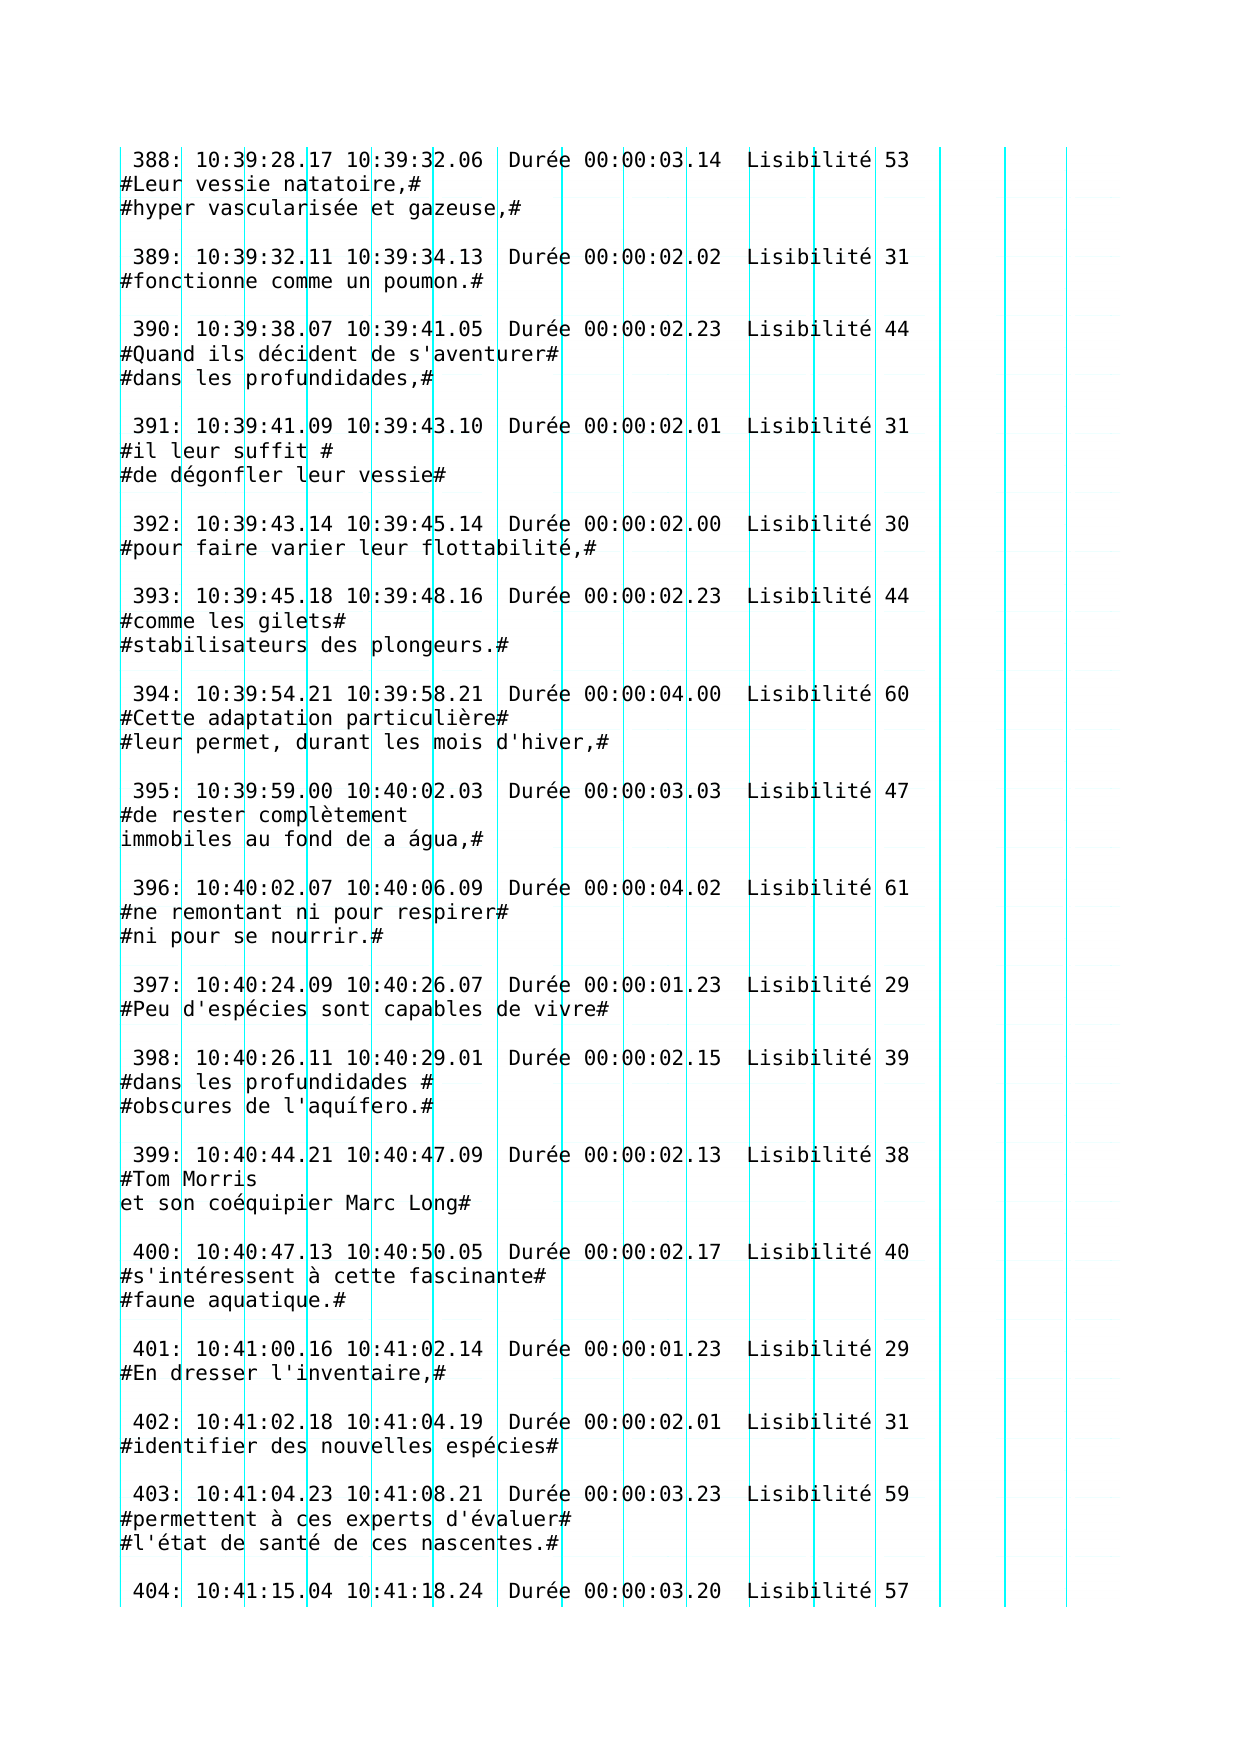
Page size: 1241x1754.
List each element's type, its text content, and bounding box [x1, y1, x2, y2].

text #il leur suffit # [120, 439, 1120, 463]
text 398: 10:40:26.11 10:40:29.01 Durée 00:00:02.15 Lisibilité 39 [120, 1046, 1120, 1070]
text 402: 10:41:02.18 10:41:04.19 Durée 00:00:02.01 Lisibilité 31 [120, 1410, 1120, 1434]
text #comme les gilets# [120, 609, 1120, 633]
text 397: 10:40:24.09 10:40:26.07 Durée 00:00:01.23 Lisibilité 29 [120, 973, 1120, 997]
text 396: 10:40:02.07 10:40:06.09 Durée 00:00:04.02 Lisibilité 61 [120, 876, 1120, 900]
text #En dresser l'inventaire,# [120, 1361, 1120, 1385]
text 400: 10:40:47.13 10:40:50.05 Durée 00:00:02.17 Lisibilité 40 [120, 1240, 1120, 1264]
text 393: 10:39:45.18 10:39:48.16 Durée 00:00:02.23 Lisibilité 44 [120, 584, 1120, 609]
picture [119, 147, 1121, 1607]
text #Peu d'espécies sont capables de vivre# [120, 997, 1120, 1021]
text #permettent à ces experts d'évaluer# [120, 1507, 1120, 1531]
text 395: 10:39:59.00 10:40:02.03 Durée 00:00:03.03 Lisibilité 47 [120, 779, 1120, 803]
text 401: 10:41:00.16 10:41:02.14 Durée 00:00:01.23 Lisibilité 29 [120, 1337, 1120, 1361]
text #pour faire varier leur flottabilité,# [120, 536, 1120, 560]
text #l'état de santé de ces nascentes.# [120, 1531, 1120, 1555]
text #identifier des nouvelles espécies# [120, 1434, 1120, 1458]
text #dans les profundidades,# [120, 366, 1120, 390]
text #Cette adaptation particulière# [120, 706, 1120, 730]
text #Tom Morris [120, 1167, 1120, 1191]
text #Leur vessie natatoire,# [120, 172, 1120, 196]
text #dans les profundidades # [120, 1070, 1120, 1094]
text 390: 10:39:38.07 10:39:41.05 Durée 00:00:02.23 Lisibilité 44 [120, 317, 1120, 342]
text 403: 10:41:04.23 10:41:08.21 Durée 00:00:03.23 Lisibilité 59 [120, 1482, 1120, 1507]
text 391: 10:39:41.09 10:39:43.10 Durée 00:00:02.01 Lisibilité 31 [120, 414, 1120, 439]
text #s'intéressent à cette fascinante# [120, 1264, 1120, 1288]
text #fonctionne comme un poumon.# [120, 269, 1120, 293]
text #faune aquatique.# [120, 1288, 1120, 1313]
text 389: 10:39:32.11 10:39:34.13 Durée 00:00:02.02 Lisibilité 31 [120, 245, 1120, 269]
text #de rester complètement [120, 803, 1120, 827]
text #ne remontant ni pour respirer# [120, 900, 1120, 924]
text #hyper vascularisée et gazeuse,# [120, 196, 1120, 220]
text #obscures de l'aquífero.# [120, 1094, 1120, 1118]
text 392: 10:39:43.14 10:39:45.14 Durée 00:00:02.00 Lisibilité 30 [120, 512, 1120, 536]
text #Quand ils décident de s'aventurer# [120, 342, 1120, 366]
text 404: 10:41:15.04 10:41:18.24 Durée 00:00:03.20 Lisibilité 57 [120, 1579, 1120, 1604]
text 388: 10:39:28.17 10:39:32.06 Durée 00:00:03.14 Lisibilité 53 [120, 148, 1120, 172]
text #ni pour se nourrir.# [120, 924, 1120, 948]
text #leur permet, durant les mois d'hiver,# [120, 730, 1120, 754]
text et son coéquipier Marc Long# [120, 1191, 1120, 1216]
text #de dégonfler leur vessie# [120, 463, 1120, 487]
text 394: 10:39:54.21 10:39:58.21 Durée 00:00:04.00 Lisibilité 60 [120, 682, 1120, 706]
text 399: 10:40:44.21 10:40:47.09 Durée 00:00:02.13 Lisibilité 38 [120, 1143, 1120, 1167]
text #stabilisateurs des plongeurs.# [120, 633, 1120, 657]
text immobiles au fond de a água,# [120, 827, 1120, 851]
